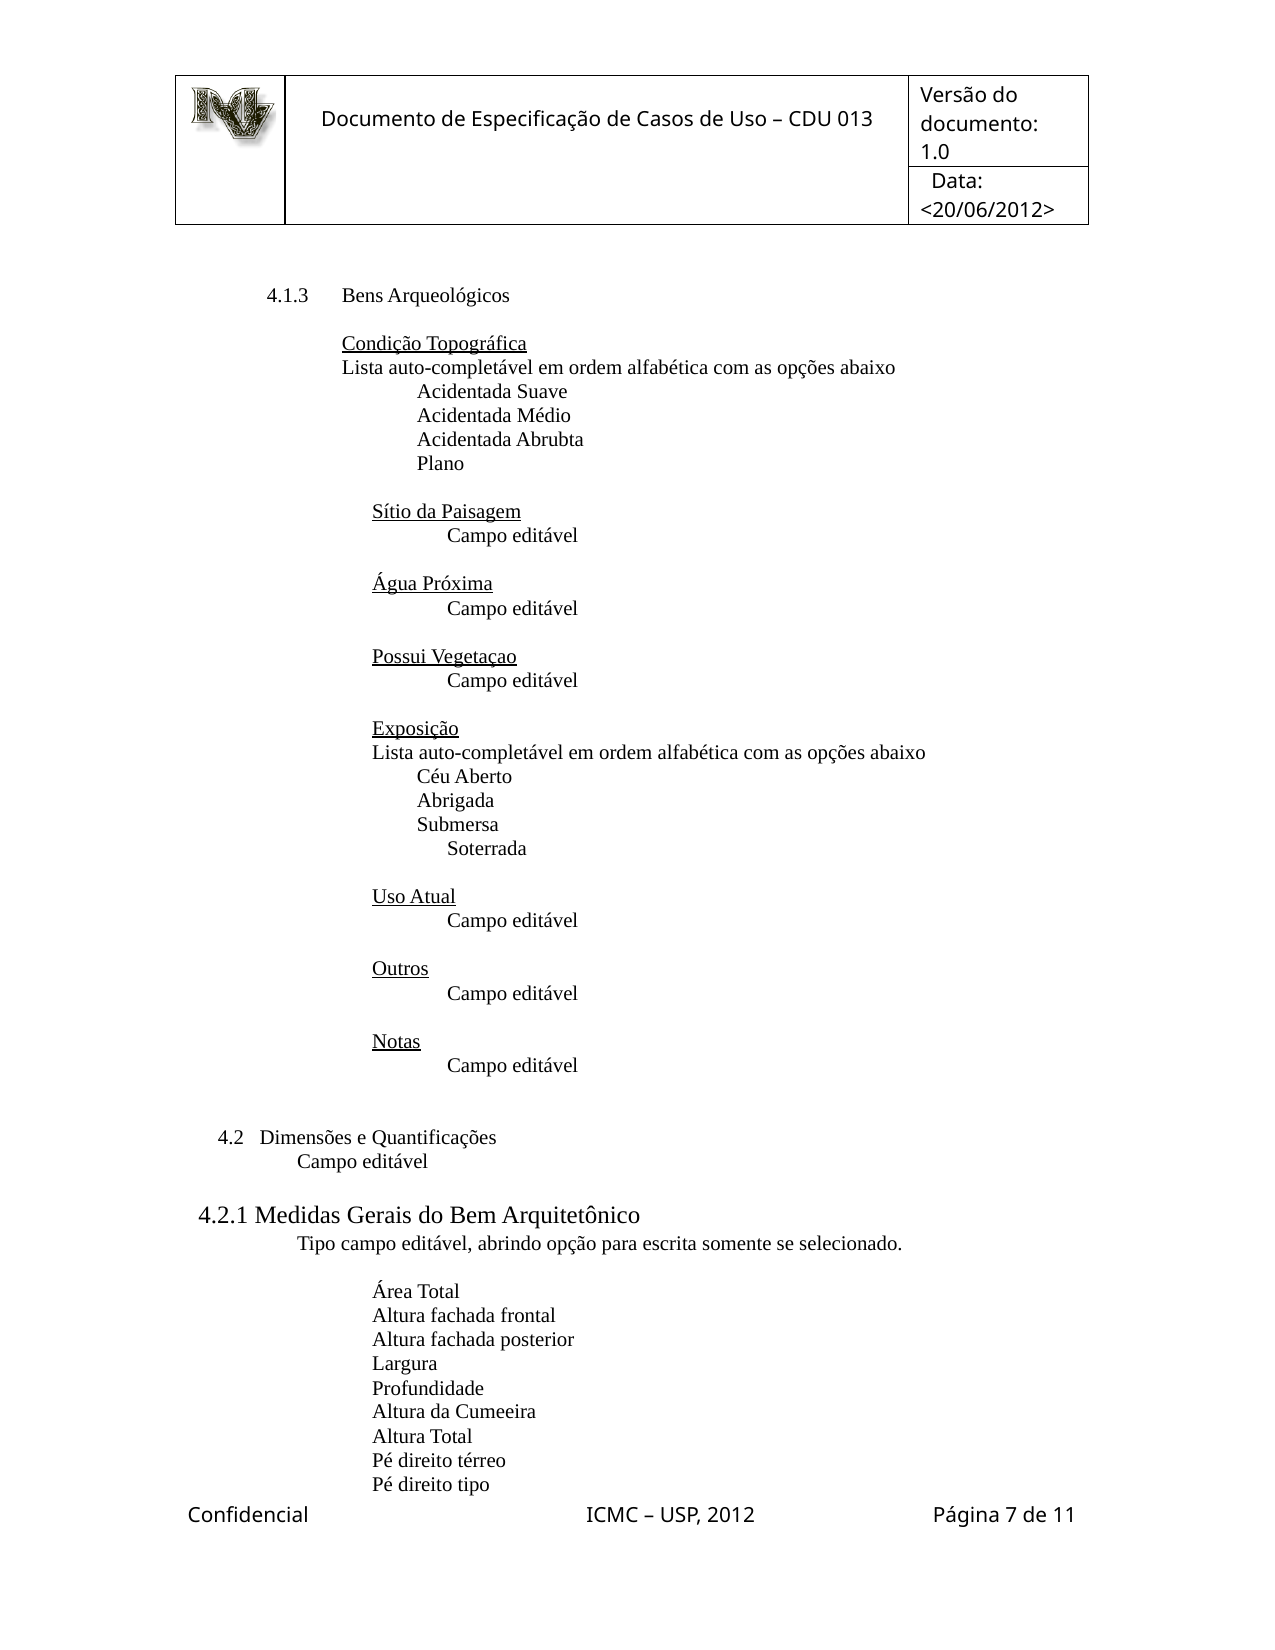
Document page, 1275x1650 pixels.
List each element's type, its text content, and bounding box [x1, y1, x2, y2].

text 4.2.1 Medidas Gerais do Bem Arquitetônico [192, 1197, 1087, 1231]
text Abrigada [192, 788, 1087, 812]
text Outros [192, 956, 1087, 980]
text Profundidade [192, 1375, 1087, 1399]
text Céu Aberto [192, 764, 1087, 788]
text Campo editável [192, 668, 1087, 692]
text Pé direito tipo [192, 1472, 1087, 1496]
text Lista auto-completável em ordem alfabética com as opções abaixo [192, 355, 1087, 379]
text Tipo campo editável, abrindo opção para escrita somente se selecionado. [192, 1231, 1087, 1255]
text Lista auto-completável em ordem alfabética com as opções abaixo [192, 740, 1087, 764]
text Campo editável [192, 908, 1087, 932]
text Campo editável [192, 523, 1087, 547]
text Acidentada Suave [192, 379, 1087, 403]
text Altura Total [192, 1423, 1087, 1448]
text Altura fachada posterior [192, 1327, 1087, 1351]
text 4.2 Dimensões e Quantificações [192, 1125, 1087, 1149]
text Largura [192, 1351, 1087, 1375]
text Campo editável [192, 595, 1087, 619]
text Campo editável [192, 1053, 1087, 1077]
text Altura fachada frontal [192, 1303, 1087, 1327]
text Campo editável [192, 980, 1087, 1004]
text 4.1.3 Bens Arqueológicos [192, 283, 1087, 307]
text Condição Topográfica [192, 331, 1087, 355]
text Sítio da Paisagem [192, 499, 1087, 523]
text Soterrada [192, 836, 1087, 860]
text Uso Atual [192, 884, 1087, 908]
text Acidentada Médio [192, 403, 1087, 427]
text Água Próxima [192, 571, 1087, 595]
text Plano [192, 451, 1087, 475]
text Área Total [192, 1279, 1087, 1303]
text Submersa [192, 812, 1087, 836]
text Pé direito térreo [192, 1448, 1087, 1472]
text Possui Vegetaçao [192, 643, 1087, 668]
text Campo editável [192, 1149, 1087, 1173]
text Altura da Cumeeira [192, 1399, 1087, 1423]
text Notas [192, 1028, 1087, 1053]
text Exposição [192, 716, 1087, 740]
text Acidentada Abrubta [192, 427, 1087, 451]
